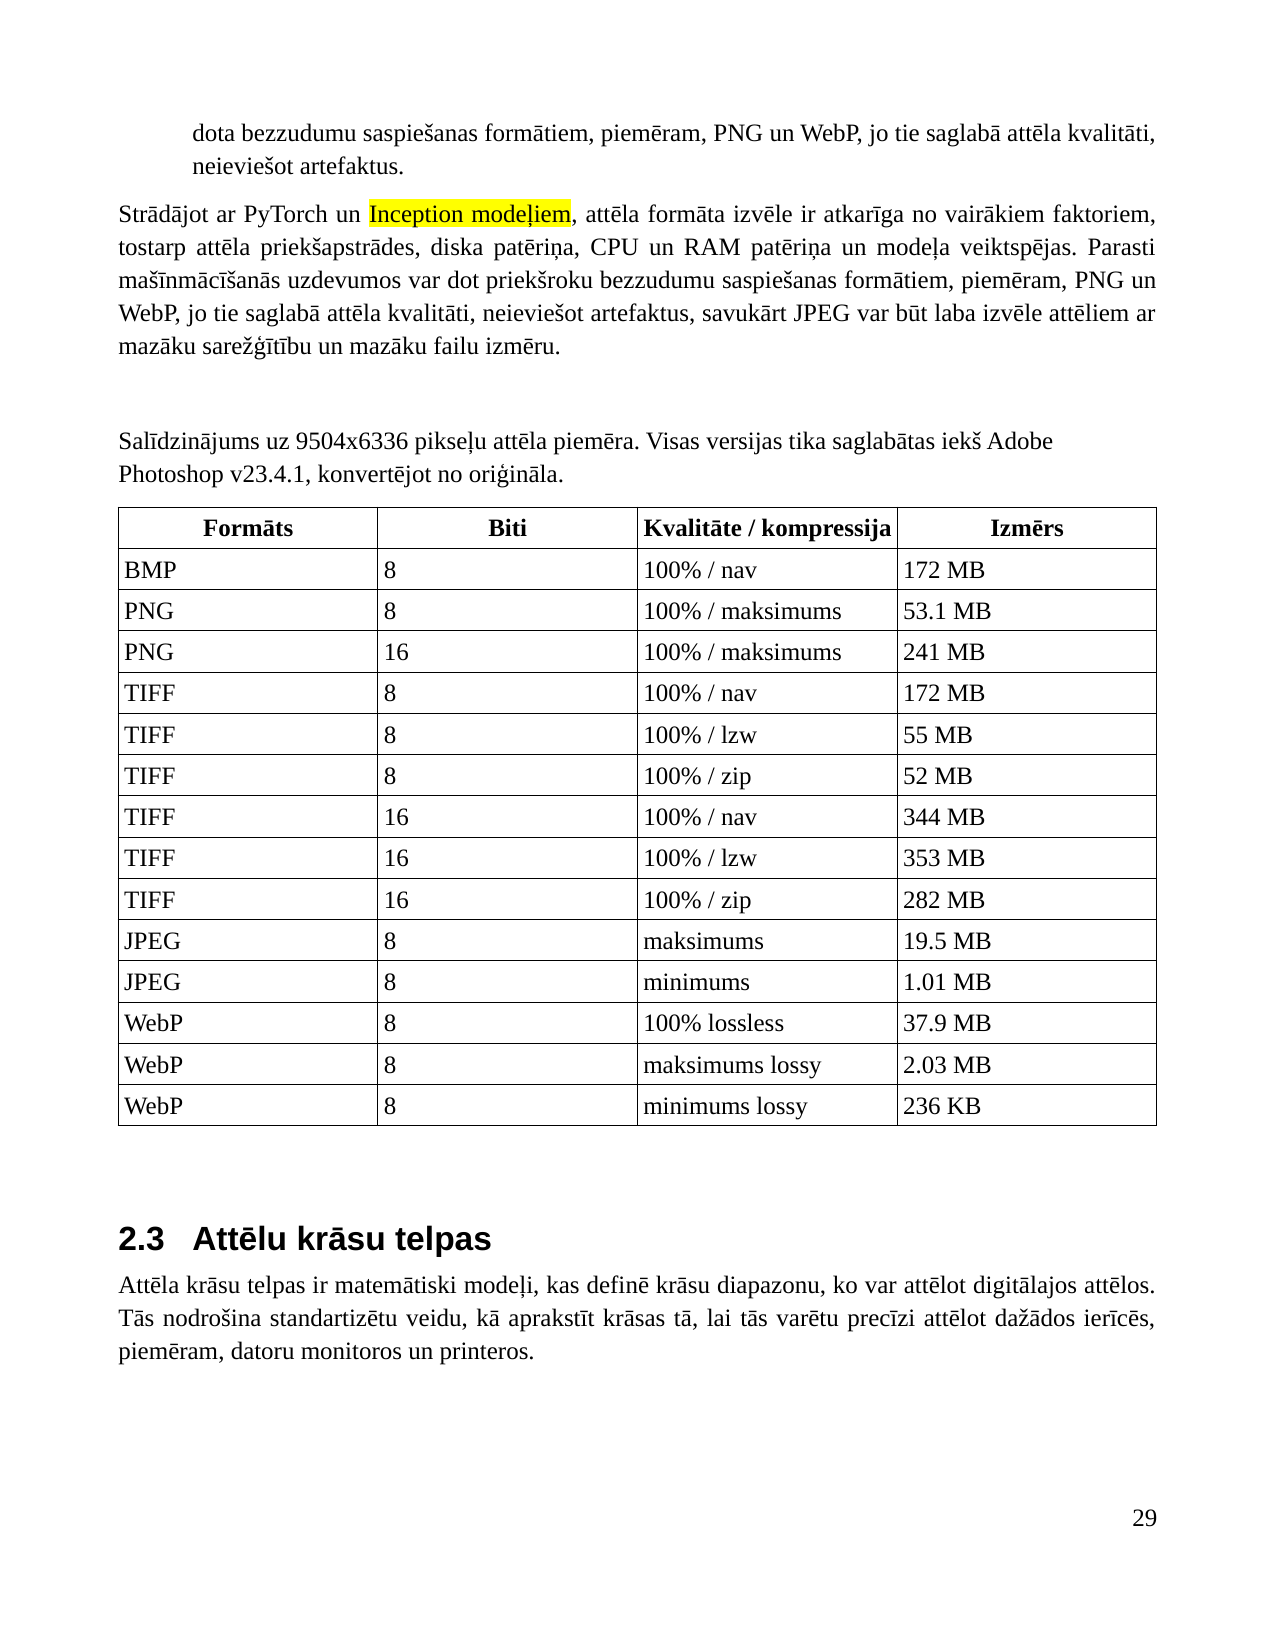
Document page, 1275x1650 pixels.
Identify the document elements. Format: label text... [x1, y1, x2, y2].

table_cell 172 MB [898, 549, 1156, 589]
table_cell 37.9 MB [898, 1003, 1156, 1043]
list dota bezzudumu saspiešanas formātiem, piemēram, PNG un WebP, jo tie saglabā attēla kvalitāti, neieviešot artefaktus. [162, 118, 1157, 180]
table_cell WebP [119, 1085, 377, 1125]
table_cell 100% / maksimums [638, 590, 897, 630]
table_cell BMP [119, 549, 377, 589]
table_cell 8 [378, 1085, 637, 1125]
table_cell 353 MB [898, 838, 1156, 878]
table_cell 16 [378, 879, 637, 919]
table_cell WebP [119, 1003, 377, 1043]
table_cell 8 [378, 755, 637, 795]
table_cell 100% / nav [638, 796, 897, 837]
table_cell PNG [119, 590, 377, 630]
table_cell minimums lossy [638, 1085, 897, 1125]
table_header Kvalitāte / kompressija [638, 508, 897, 548]
table_cell 2.03 MB [898, 1044, 1156, 1084]
table_header Biti [378, 508, 637, 548]
table_cell 100% / nav [638, 673, 897, 713]
table_cell 16 [378, 838, 637, 878]
text Attēla krāsu telpas ir matemātiski modeļi, kas definē krāsu diapazonu, ko var attēlot digitālajos attēlos. Tās nodrošina standartizētu veidu, kā aprakstīt krāsas tā, lai tās varētu precīzi attēlot dažādos ierīcēs, piemēram, datoru monitoros un printeros. [118, 1270, 1157, 1365]
table_cell TIFF [119, 755, 377, 795]
table_cell 172 MB [898, 673, 1156, 713]
text Strādājot ar PyTorch un Inception modeļiem, attēla formāta izvēle ir atkarīga no vairākiem faktoriem, tostarp attēla priekšapstrādes, diska patēriņa, CPU un RAM patēriņa un modeļa veiktspējas. Parasti mašīnmācīšanās uzdevumos var dot priekšroku bezzudumu saspiešanas formātiem, piemēram, PNG un WebP, jo tie saglabā attēla kvalitāti, neieviešot artefaktus, savukārt JPEG var būt laba izvēle attēliem ar mazāku sarežģītību un mazāku failu izmēru. [118, 199, 1157, 359]
table_cell maksimums lossy [638, 1044, 897, 1084]
table_header Formāts [119, 508, 377, 548]
table_cell 52 MB [898, 755, 1156, 795]
table_cell maksimums [638, 920, 897, 960]
table_cell 100% lossless [638, 1003, 897, 1043]
table_cell 8 [378, 549, 637, 589]
table_cell 100% / lzw [638, 838, 897, 878]
table_cell WebP [119, 1044, 377, 1084]
table_header Izmērs [898, 508, 1156, 548]
table_cell 53.1 MB [898, 590, 1156, 630]
table_cell 1.01 MB [898, 961, 1156, 1002]
table_cell 8 [378, 1044, 637, 1084]
table_cell 19.5 MB [898, 920, 1156, 960]
table_cell 344 MB [898, 796, 1156, 837]
table_cell 8 [378, 961, 637, 1002]
table_cell 8 [378, 714, 637, 754]
table_cell 100% / lzw [638, 714, 897, 754]
table_cell minimums [638, 961, 897, 1002]
table_cell 16 [378, 796, 637, 837]
table_cell TIFF [119, 714, 377, 754]
table_cell 8 [378, 590, 637, 630]
table_cell 8 [378, 1003, 637, 1043]
table_cell 241 MB [898, 631, 1156, 672]
table_cell JPEG [119, 920, 377, 960]
table_cell 16 [378, 631, 637, 672]
table_cell JPEG [119, 961, 377, 1002]
table_cell 236 KB [898, 1085, 1156, 1125]
table_cell 100% / zip [638, 755, 897, 795]
table_cell PNG [119, 631, 377, 672]
table_cell 100% / nav [638, 549, 897, 589]
table_cell TIFF [119, 796, 377, 837]
table_cell 282 MB [898, 879, 1156, 919]
table_cell 100% / maksimums [638, 631, 897, 672]
table_cell TIFF [119, 879, 377, 919]
table_cell TIFF [119, 838, 377, 878]
table_cell TIFF [119, 673, 377, 713]
table_cell 8 [378, 920, 637, 960]
text Salīdzinājums uz 9504x6336 pikseļu attēla piemēra. Visas versijas tika saglabātas iekš Adobe Photoshop v23.4.1, konvertējot no oriģināla. [118, 426, 1157, 488]
table_cell 55 MB [898, 714, 1156, 754]
subtitle Attēlu krāsu telpas [118, 1219, 1157, 1258]
table_cell 8 [378, 673, 637, 713]
table_cell 100% / zip [638, 879, 897, 919]
